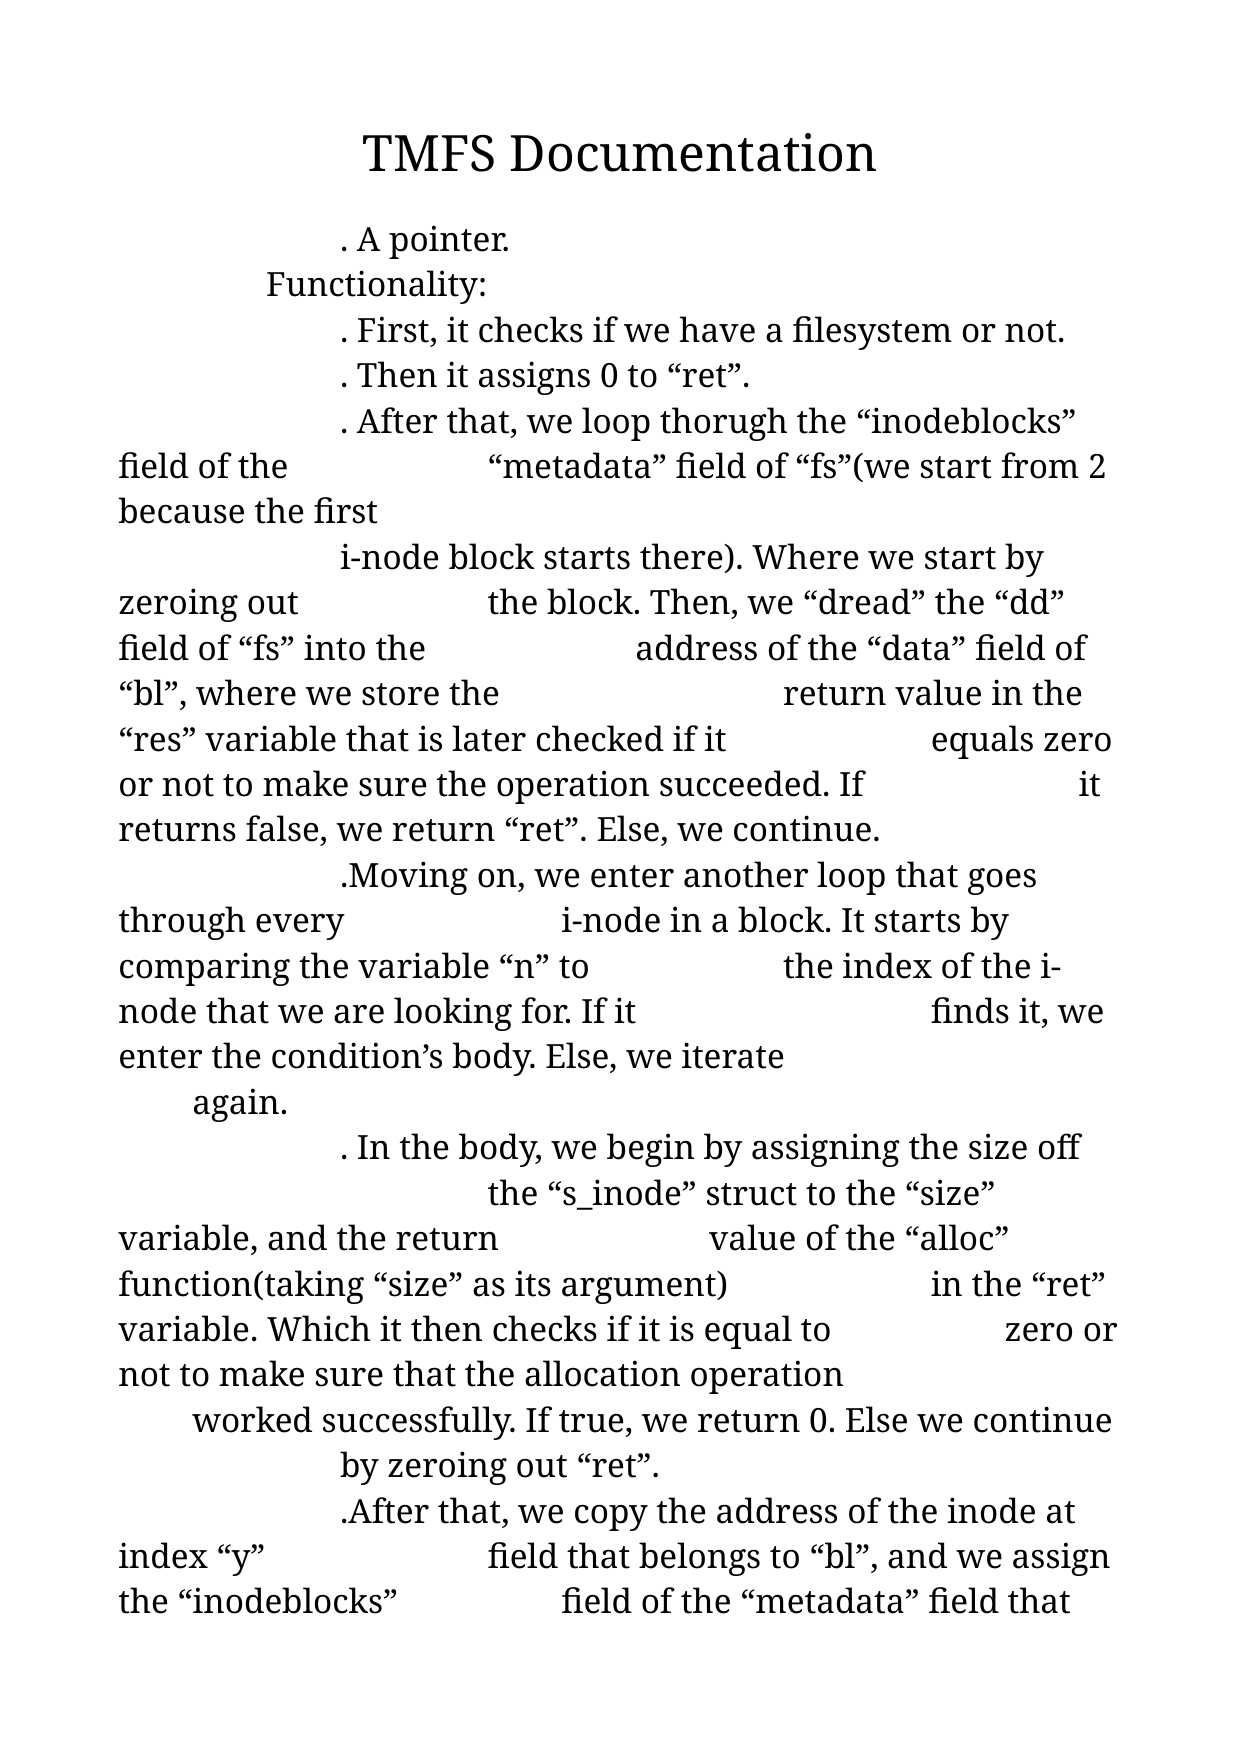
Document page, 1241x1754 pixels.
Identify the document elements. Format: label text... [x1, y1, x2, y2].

text . After that, we loop thorugh the “inodeblocks” field of the “metadata” field of “fs”(we start from 2 because the first [118, 397, 1122, 534]
text . In the body, we begin by assigning the size off the “s_inode” struct to the “size” variable, and the return value of the “alloc” function(taking “size” as its argument) in the “ret” variable. Which it then checks if it is equal to zero or not to make sure that the allocation operation worked successfully. If true, we return 0. Else we continue by zeroing out “ret”. [118, 1124, 1122, 1487]
text . Then it assigns 0 to “ret”. [118, 352, 1122, 397]
text . A pointer. [118, 216, 1122, 261]
text . First, it checks if we have a filesystem or not. [118, 307, 1122, 352]
text .Moving on, we enter another loop that goes through every i-node in a block. It starts by comparing the variable “n” to the index of the i-node that we are looking for. If it finds it, we enter the condition’s body. Else, we iterate again. [118, 852, 1122, 1124]
text .After that, we copy the address of the inode at index “y” field that belongs to “bl”, and we assign the “inodeblocks” field of the “metadata” field that [118, 1487, 1122, 1624]
text i-node block starts there). Where we start by zeroing out the block. Then, we “dread” the “dd” field of “fs” into the address of the “data” field of “bl”, where we store the return value in the “res” variable that is later checked if it equals zero or not to make sure the operation succeeded. If it returns false, we return “ret”. Else, we continue. [118, 534, 1122, 852]
text Functionality: [118, 261, 1122, 307]
